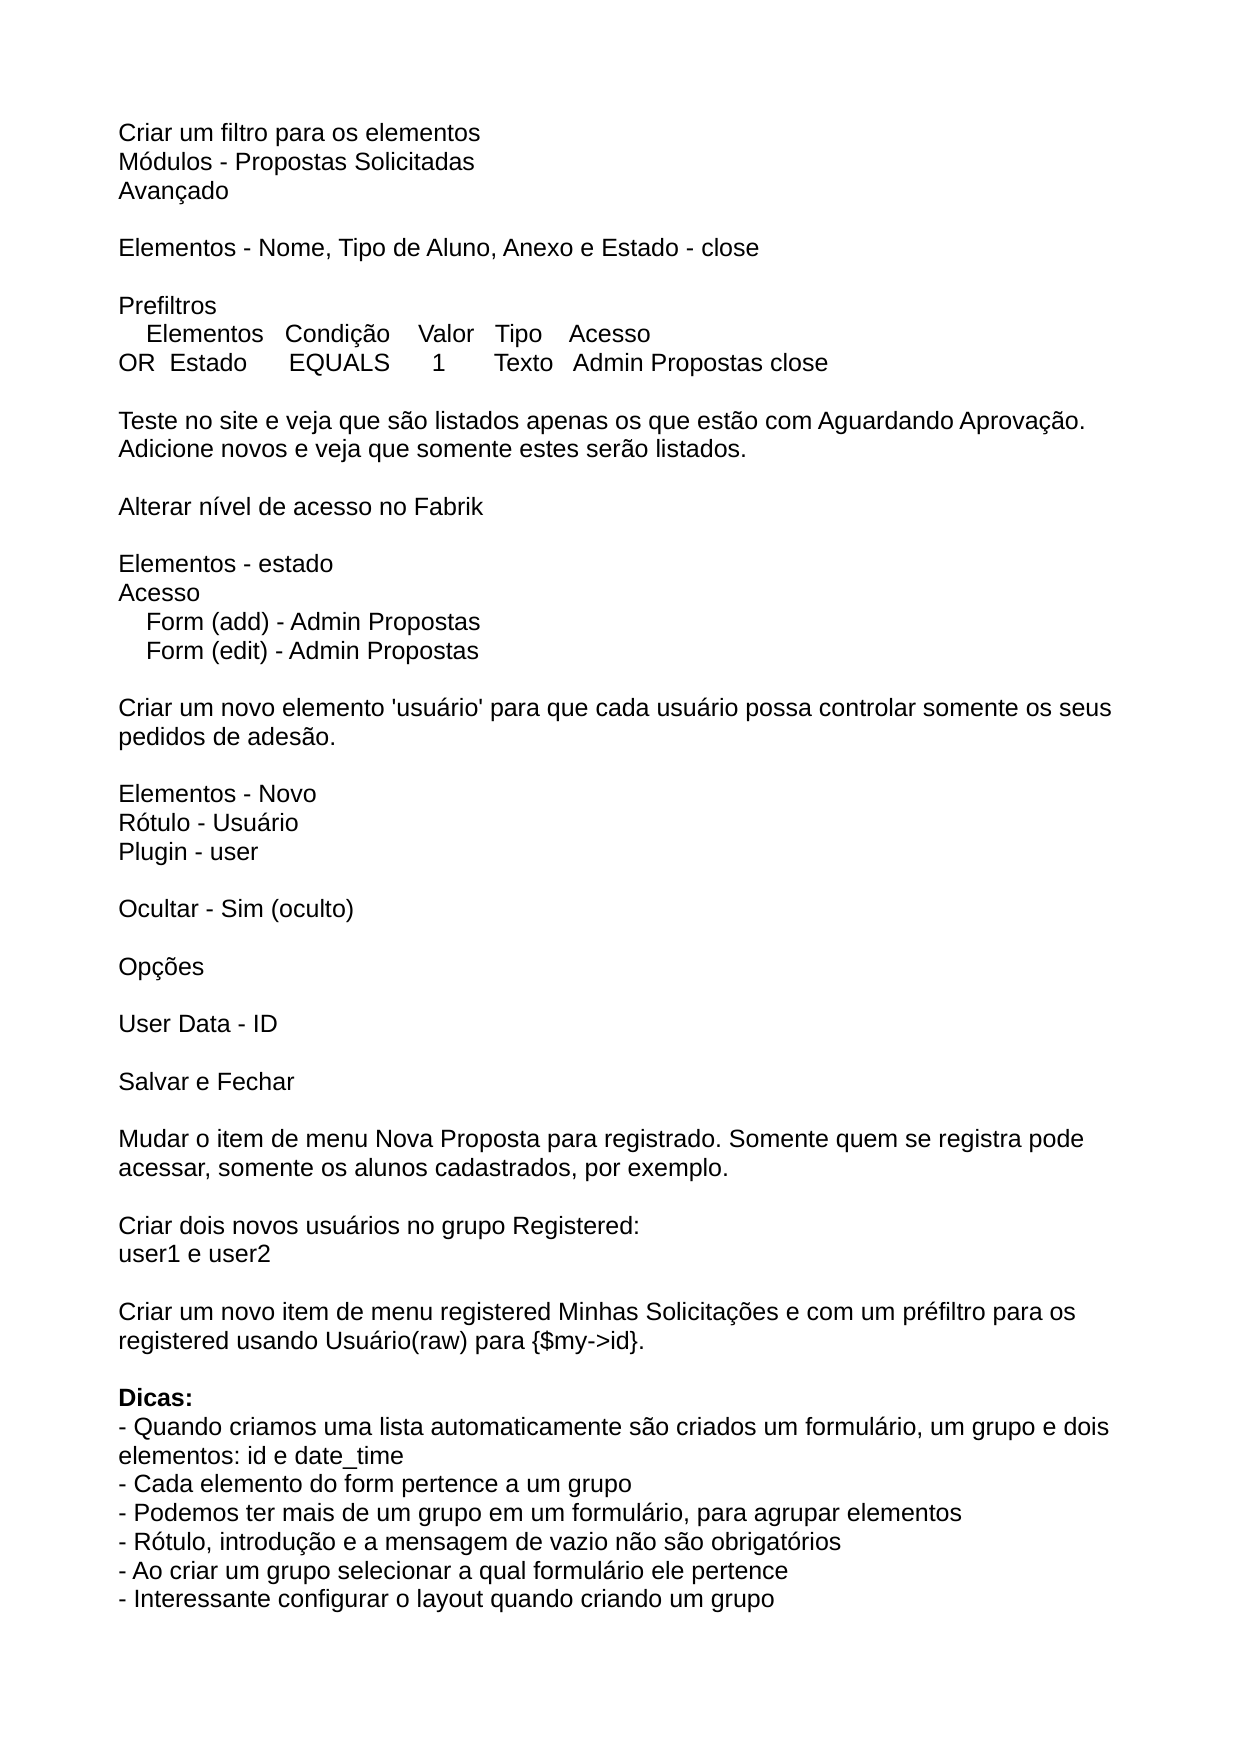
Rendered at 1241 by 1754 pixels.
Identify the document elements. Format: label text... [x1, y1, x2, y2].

text - Podemos ter mais de um grupo em um formulário, para agrupar elementos [118, 1498, 1122, 1527]
text OR Estado EQUALS 1 Texto Admin Propostas close [118, 348, 1122, 377]
text - Ao criar um grupo selecionar a qual formulário ele pertence [118, 1556, 1122, 1584]
text Prefiltros [118, 291, 1122, 319]
text - Interessante configurar o layout quando criando um grupo [118, 1584, 1122, 1613]
text Alterar nível de acesso no Fabrik [118, 492, 1122, 521]
text Elementos - estado [118, 549, 1122, 578]
text Avançado [118, 176, 1122, 204]
text Opções [118, 952, 1122, 981]
text Mudar o item de menu Nova Proposta para registrado. Somente quem se registra pode acessar, somente os alunos cadastrados, por exemplo. [118, 1124, 1122, 1182]
text Rótulo - Usuário [118, 808, 1122, 837]
text Teste no site e veja que são listados apenas os que estão com Aguardando Aprovação. Adicione novos e veja que somente estes serão listados. [118, 406, 1122, 463]
text Elementos - Novo [118, 779, 1122, 808]
text - Quando criamos uma lista automaticamente são criados um formulário, um grupo e dois elementos: id e date_time [118, 1412, 1122, 1469]
text Dicas: [118, 1383, 1122, 1412]
text Criar um filtro para os elementos [118, 118, 1122, 147]
text Elementos - Nome, Tipo de Aluno, Anexo e Estado - close [118, 233, 1122, 262]
text Criar um novo elemento 'usuário' para que cada usuário possa controlar somente os seus pedidos de adesão. [118, 693, 1122, 751]
text Ocultar - Sim (oculto) [118, 894, 1122, 923]
text Form (add) - Admin Propostas [118, 607, 1122, 636]
text Acesso [118, 578, 1122, 607]
text Form (edit) - Admin Propostas [118, 636, 1122, 664]
text Criar dois novos usuários no grupo Registered: [118, 1211, 1122, 1239]
text User Data - ID [118, 1009, 1122, 1038]
text - Rótulo, introdução e a mensagem de vazio não são obrigatórios [118, 1527, 1122, 1556]
text Elementos Condição Valor Tipo Acesso [118, 319, 1122, 348]
text Plugin - user [118, 837, 1122, 866]
text Módulos - Propostas Solicitadas [118, 147, 1122, 176]
text user1 e user2 [118, 1239, 1122, 1268]
text - Cada elemento do form pertence a um grupo [118, 1469, 1122, 1498]
text Criar um novo item de menu registered Minhas Solicitações e com um préfiltro para os registered usando Usuário(raw) para {$my->id}. [118, 1297, 1122, 1354]
text Salvar e Fechar [118, 1067, 1122, 1096]
